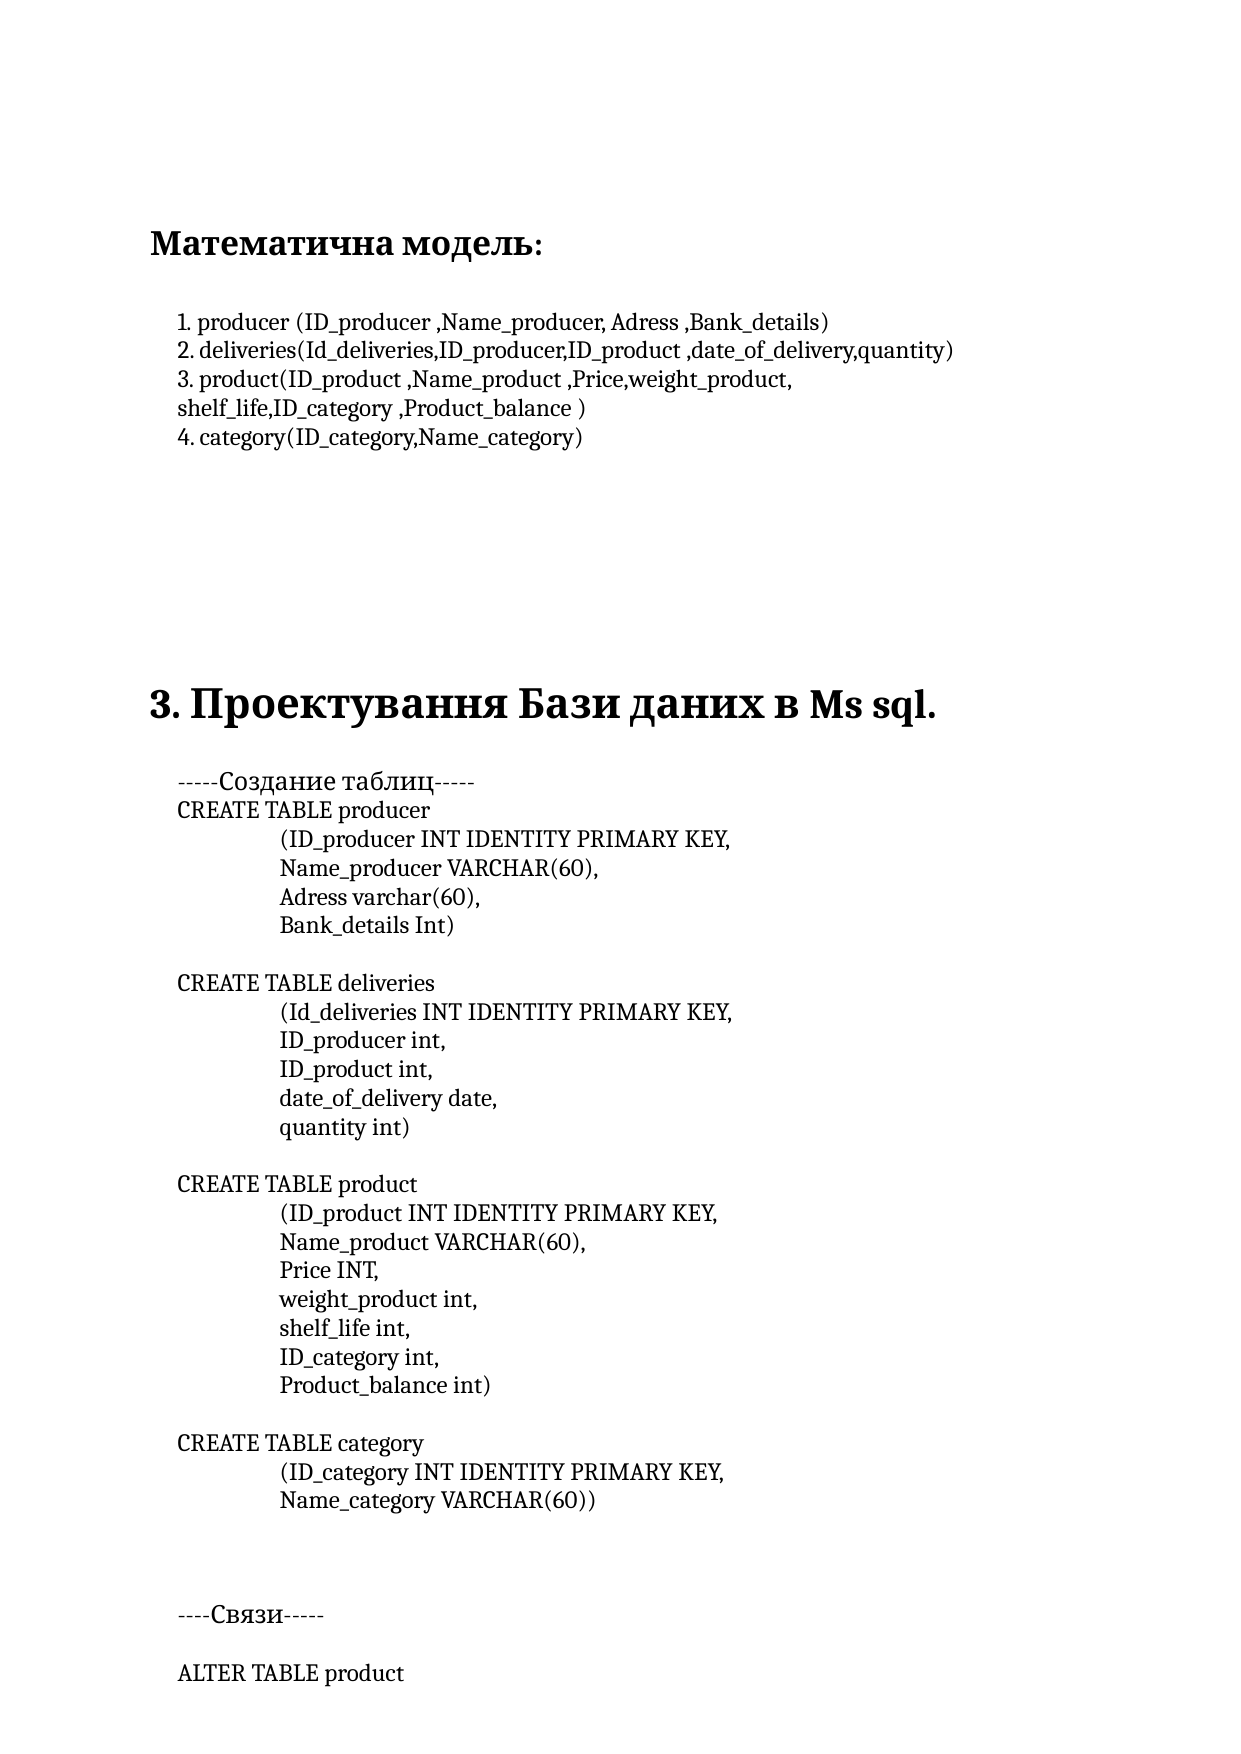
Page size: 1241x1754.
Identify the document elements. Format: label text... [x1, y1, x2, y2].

text 1. producer (ID_producer ,Name_producer, Adress ,Bank_details) [177, 307, 1152, 336]
text Name_category VARCHAR(60)) [177, 1486, 1152, 1515]
text Bank_details Int) [177, 911, 1152, 940]
text quantity int) [177, 1112, 1152, 1141]
text 3. product(ID_product ,Name_product ,Price,weight_product, shelf_life,ID_category ,Product_balance ) [177, 365, 1152, 422]
text Математична модель: [150, 225, 1152, 263]
text ----Связи----- [177, 1601, 1152, 1630]
text ID_producer int, [177, 1026, 1152, 1055]
text (ID_category INT IDENTITY PRIMARY KEY, [177, 1457, 1152, 1486]
text Name_product VARCHAR(60), [177, 1227, 1152, 1256]
text 2. deliveries(Id_deliveries,ID_producer,ID_product ,date_of_delivery,quantity) [150, 336, 1152, 365]
text CREATE TABLE category [177, 1429, 1152, 1457]
text CREATE TABLE producer [177, 796, 1152, 825]
text weight_product int, [177, 1285, 1152, 1314]
text -----Создание таблиц----- [177, 767, 1152, 796]
text Adress varchar(60), [177, 882, 1152, 911]
text (ID_producer INT IDENTITY PRIMARY KEY, [177, 825, 1152, 854]
text 3. Проектування Бази даних в Ms sql. [150, 681, 1152, 729]
text CREATE TABLE product [177, 1170, 1152, 1199]
text ID_category int, [177, 1342, 1152, 1371]
text Name_producer VARCHAR(60), [177, 854, 1152, 882]
text date_of_delivery date, [177, 1084, 1152, 1112]
text ALTER TABLE product [177, 1659, 1152, 1687]
text ID_product int, [177, 1055, 1152, 1084]
text Price INT, [177, 1256, 1152, 1285]
text CREATE TABLE deliveries [177, 969, 1152, 997]
text (ID_product INT IDENTITY PRIMARY KEY, [177, 1199, 1152, 1227]
text 4. category(ID_category,Name_category) [177, 422, 1152, 451]
text (Id_deliveries INT IDENTITY PRIMARY KEY, [177, 997, 1152, 1026]
text shelf_life int, [177, 1314, 1152, 1342]
text Product_balance int) [177, 1371, 1152, 1400]
